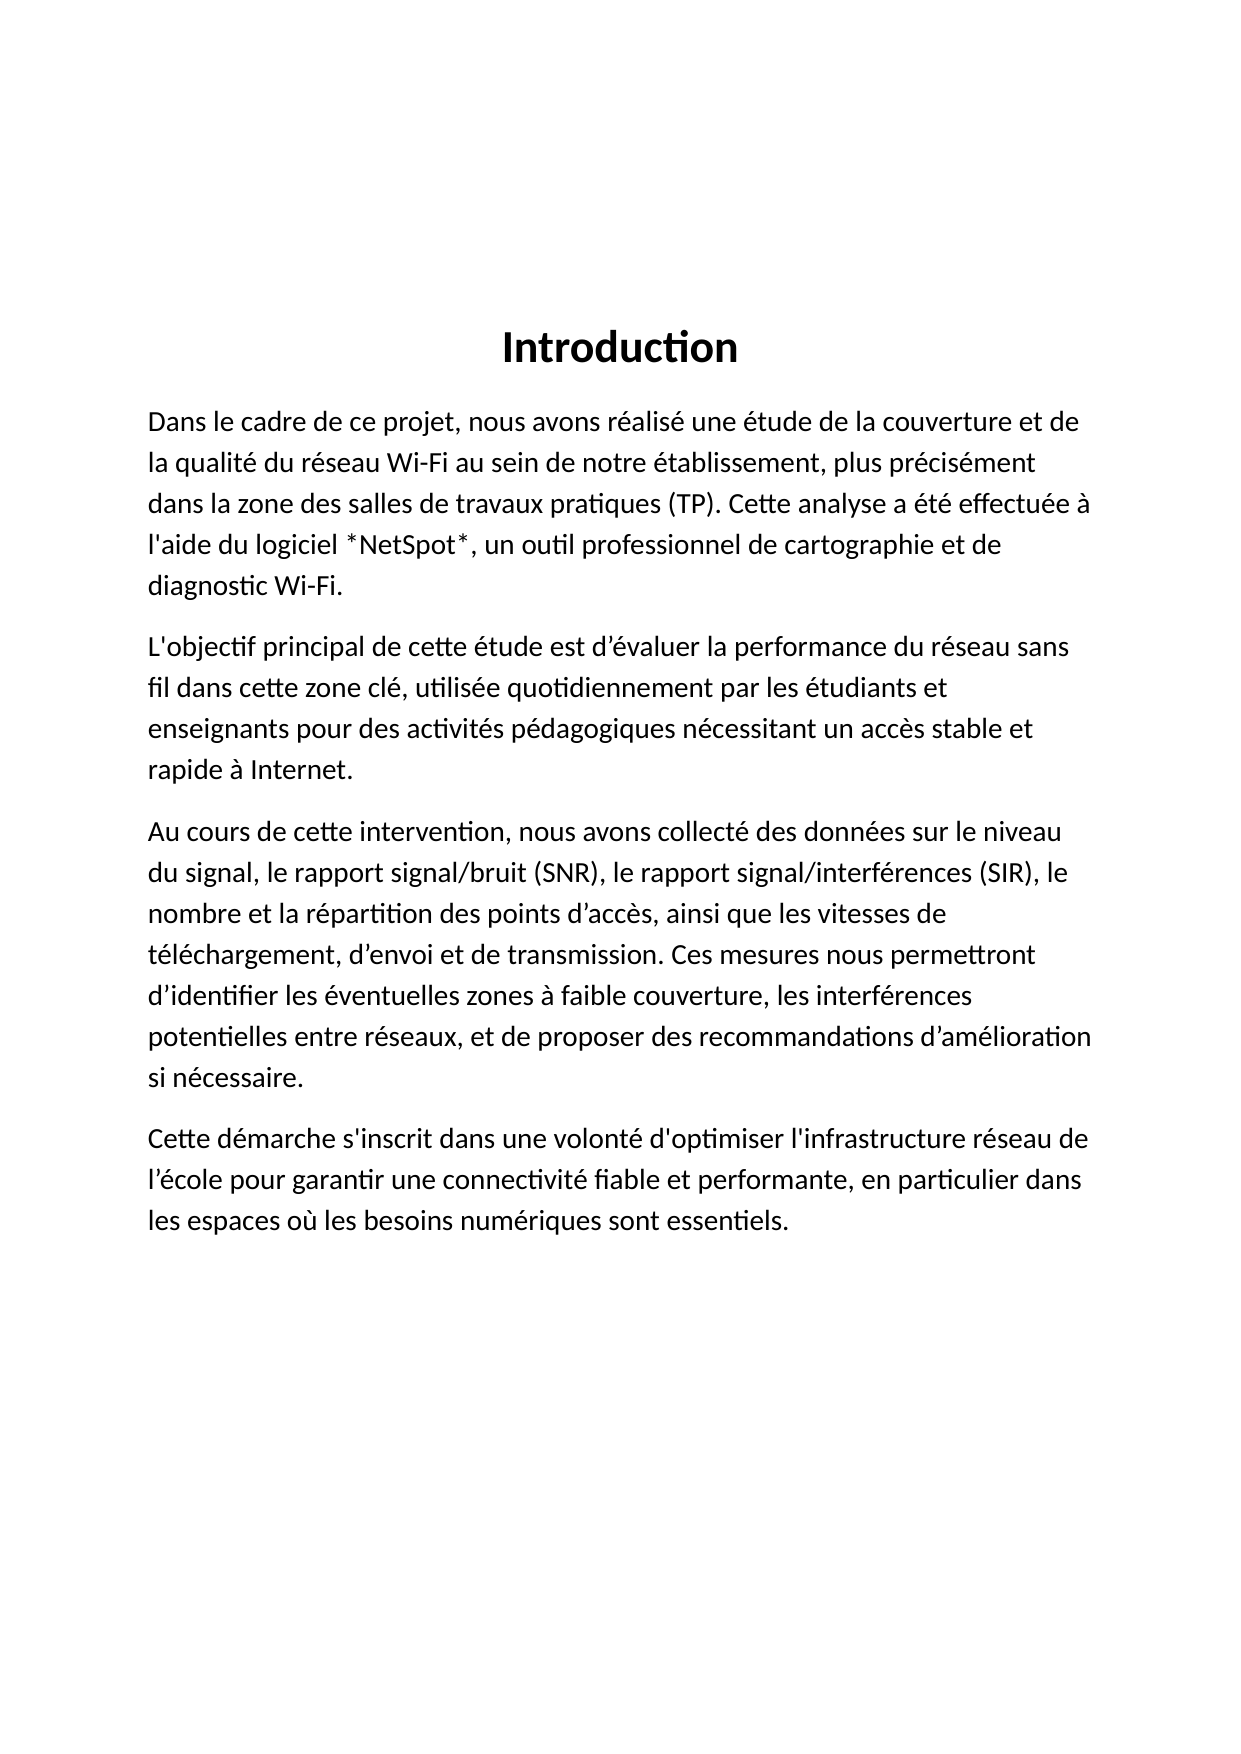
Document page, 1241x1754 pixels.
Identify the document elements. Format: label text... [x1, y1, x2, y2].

text Dans le cadre de ce projet, nous avons réalisé une étude de la couverture et de la qualité du réseau Wi-Fi au sein de notre établissement, plus précisément dans la zone des salles de travaux pratiques (TP). Cette analyse a été effectuée à l'aide du logiciel *NetSpot*, un outil professionnel de cartographie et de diagnostic Wi-Fi. [148, 403, 1093, 602]
text L'objectif principal de cette étude est d’évaluer la performance du réseau sans fil dans cette zone clé, utilisée quotidiennement par les étudiants et enseignants pour des activités pédagogiques nécessitant un accès stable et rapide à Internet. [148, 628, 1093, 787]
text Cette démarche s'inscrit dans une volonté d'optimiser l'infrastructure réseau de l’école pour garantir une connectivité fiable et performante, en particulier dans les espaces où les besoins numériques sont essentiels. [148, 1120, 1093, 1238]
text Au cours de cette intervention, nous avons collecté des données sur le niveau du signal, le rapport signal/bruit (SNR), le rapport signal/interférences (SIR), le nombre et la répartition des points d’accès, ainsi que les vitesses de téléchargement, d’envoi et de transmission. Ces mesures nous permettront d’identifier les éventuelles zones à faible couverture, les interférences potentielles entre réseaux, et de proposer des recommandations d’amélioration si nécessaire. [148, 813, 1093, 1094]
text Introduction [148, 318, 1093, 374]
